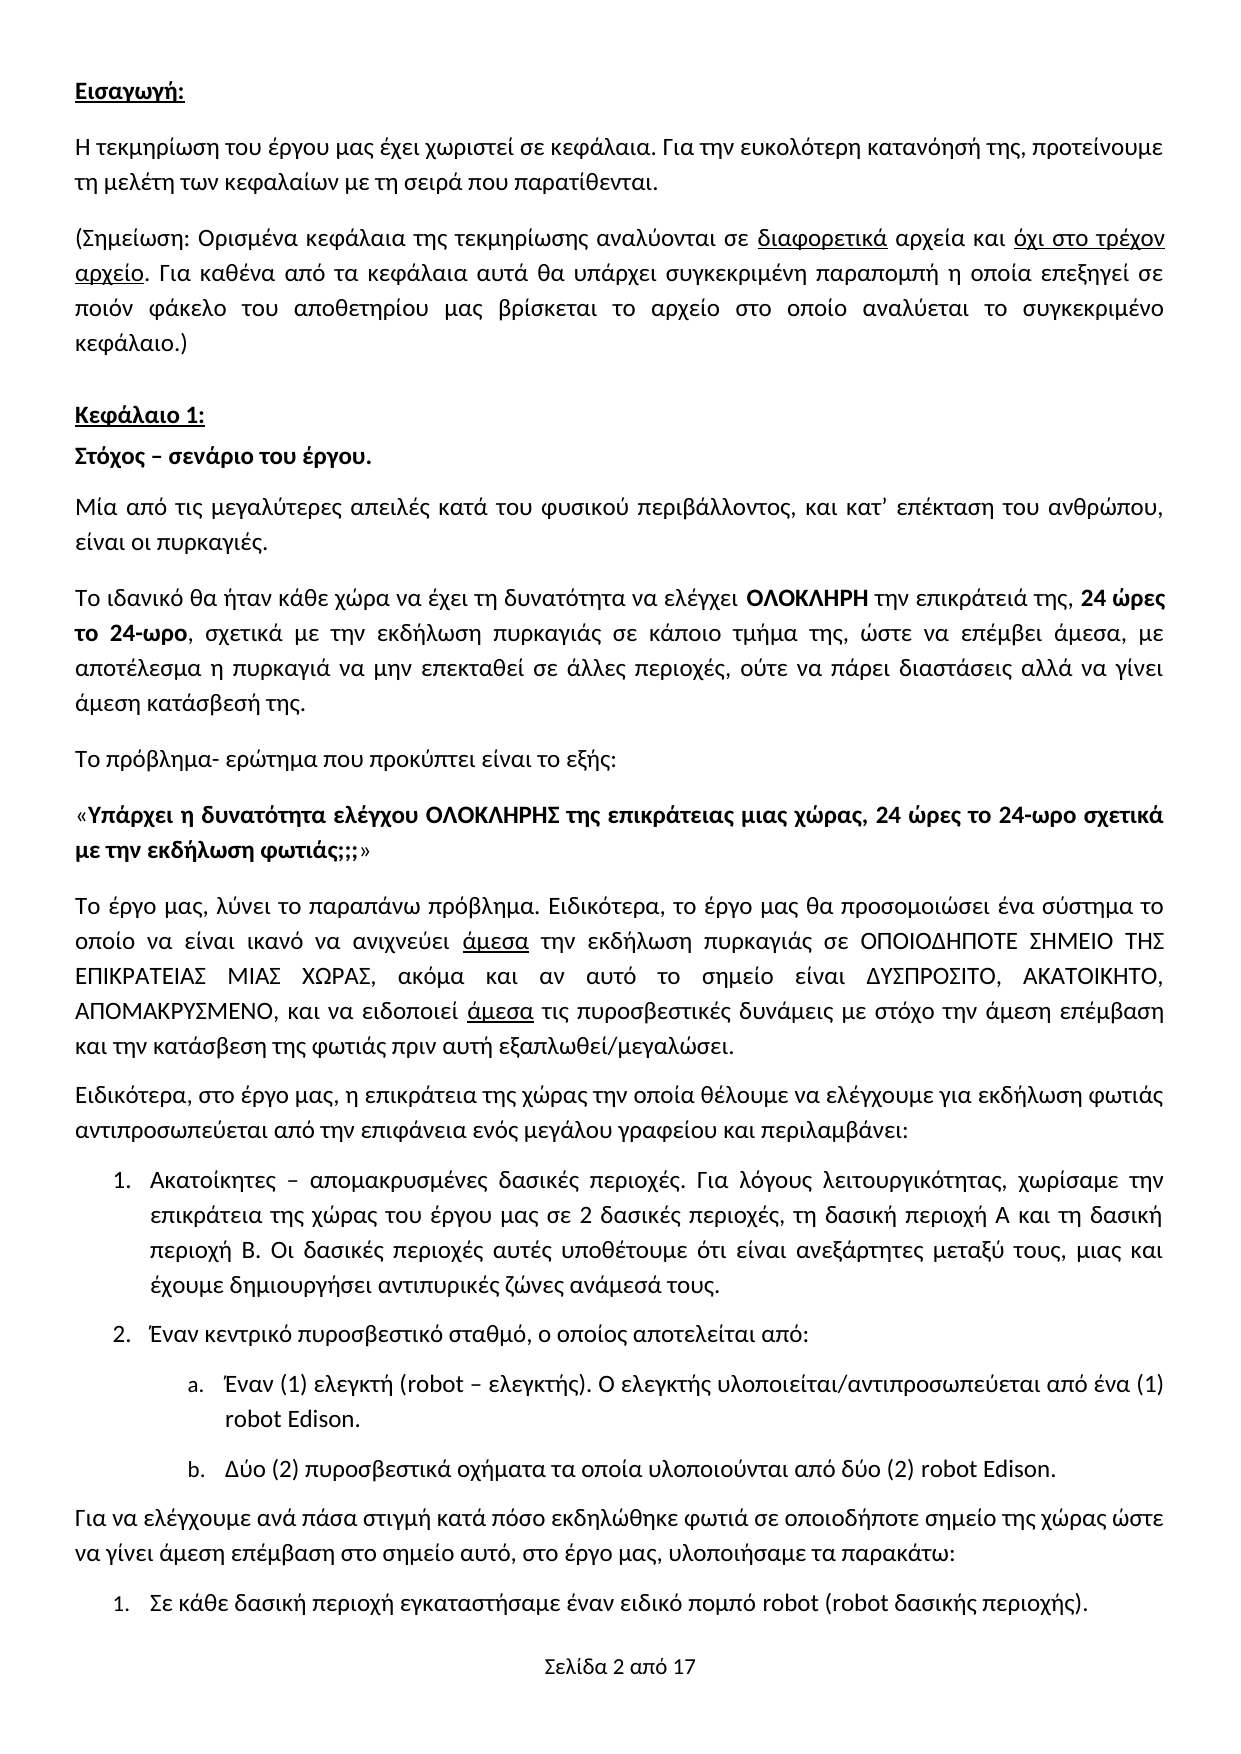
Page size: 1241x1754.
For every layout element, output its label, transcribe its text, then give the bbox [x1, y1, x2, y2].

text Κεφάλαιο 1: [75, 399, 1165, 430]
list Έναν κεντρικό πυροσβεστικό σταθμό, ο οποίος αποτελείται από: [112, 1318, 1165, 1349]
text Το έργο μας, λύνει το παραπάνω πρόβλημα. Ειδικότερα, το έργο μας θα προσομοιώσει ένα σύστημα το οποίο να είναι ικανό να ανιχνεύει άμεσα την εκδήλωση πυρκαγιάς σε ΟΠΟΙΟΔΗΠΟΤΕ ΣΗΜΕΙΟ ΤΗΣ ΕΠΙΚΡΑΤΕΙΑΣ ΜΙΑΣ ΧΩΡΑΣ, ακόμα και αν αυτό το σημείο είναι ΔΥΣΠΡΟΣΙΤΟ, ΑΚΑΤΟΙΚΗΤΟ, ΑΠΟΜΑΚΡΥΣΜΕΝΟ, και να ειδοποιεί άμεσα τις πυροσβεστικές δυνάμεις με στόχο την άμεση επέμβαση και την κατάσβεση της φωτιάς πριν αυτή εξαπλωθεί/μεγαλώσει. [75, 890, 1165, 1060]
text Το πρόβλημα- ερώτημα που προκύπτει είναι το εξής: [75, 743, 1165, 774]
text Στόχος – σενάριο του έργου. [75, 440, 1165, 471]
text «Υπάρχει η δυνατότητα ελέγχου ΟΛΟΚΛΗΡΗΣ της επικράτειας μιας χώρας, 24 ώρες το 24-ωρο σχετικά με την εκδήλωση φωτιάς;;;» [75, 799, 1165, 864]
text Το ιδανικό θα ήταν κάθε χώρα να έχει τη δυνατότητα να ελέγχει ΟΛΟΚΛΗΡΗ την επικράτειά της, 24 ώρες το 24-ωρο, σχετικά με την εκδήλωση πυρκαγιάς σε κάποιο τμήμα της, ώστε να επέμβει άμεσα, με αποτέλεσμα η πυρκαγιά να μην επεκταθεί σε άλλες περιοχές, ούτε να πάρει διαστάσεις αλλά να γίνει άμεση κατάσβεσή της. [75, 582, 1165, 718]
list Ακατοίκητες – απομακρυσμένες δασικές περιοχές. Για λόγους λειτουργικότητας, χωρίσαμε την επικράτεια της χώρας του έργου μας σε 2 δασικές περιοχές, τη δασική περιοχή Α και τη δασική περιοχή Β. Οι δασικές περιοχές αυτές υποθέτουμε ότι είναι ανεξάρτητες μεταξύ τους, μιας και έχουμε δημιουργήσει αντιπυρικές ζώνες ανάμεσά τους. [112, 1164, 1165, 1299]
text Η τεκμηρίωση του έργου μας έχει χωριστεί σε κεφάλαια. Για την ευκολότερη κατανόησή της, προτείνουμε τη μελέτη των κεφαλαίων με τη σειρά που παρατίθενται. [75, 131, 1165, 196]
text Μία από τις μεγαλύτερες απειλές κατά του φυσικού περιβάλλοντος, και κατ’ επέκταση του ανθρώπου, είναι οι πυρκαγιές. [75, 491, 1165, 557]
list Σε κάθε δασική περιοχή εγκαταστήσαμε έναν ειδικό πομπό robot (robot δασικής περιοχής). [112, 1587, 1165, 1617]
list Έναν (1) ελεγκτή (robot – ελεγκτής). Ο ελεγκτής υλοποιείται/αντιπροσωπεύεται από ένα (1) robot Edison. [187, 1368, 1165, 1434]
text (Σημείωση: Ορισμένα κεφάλαια της τεκμηρίωσης αναλύονται σε διαφορετικά αρχεία και όχι στο τρέχον αρχείο. Για καθένα από τα κεφάλαια αυτά θα υπάρχει συγκεκριμένη παραπομπή η οποία επεξηγεί σε ποιόν φάκελο του αποθετηρίου μας βρίσκεται το αρχείο στο οποίο αναλύεται το συγκεκριμένο κεφάλαιο.) [75, 222, 1165, 357]
text Εισαγωγή: [75, 75, 1165, 106]
list Δύο (2) πυροσβεστικά οχήματα τα οποία υλοποιούνται από δύο (2) robot Edison. [187, 1453, 1165, 1483]
text Ειδικότερα, στο έργο μας, η επικράτεια της χώρας την οποία θέλουμε να ελέγχουμε για εκδήλωση φωτιάς αντιπροσωπεύεται από την επιφάνεια ενός μεγάλου γραφείου και περιλαμβάνει: [75, 1079, 1165, 1145]
text Για να ελέγχουμε ανά πάσα στιγμή κατά πόσο εκδηλώθηκε φωτιά σε οποιοδήποτε σημείο της χώρας ώστε να γίνει άμεση επέμβαση στο σημείο αυτό, στο έργο μας, υλοποιήσαμε τα παρακάτω: [75, 1502, 1165, 1568]
